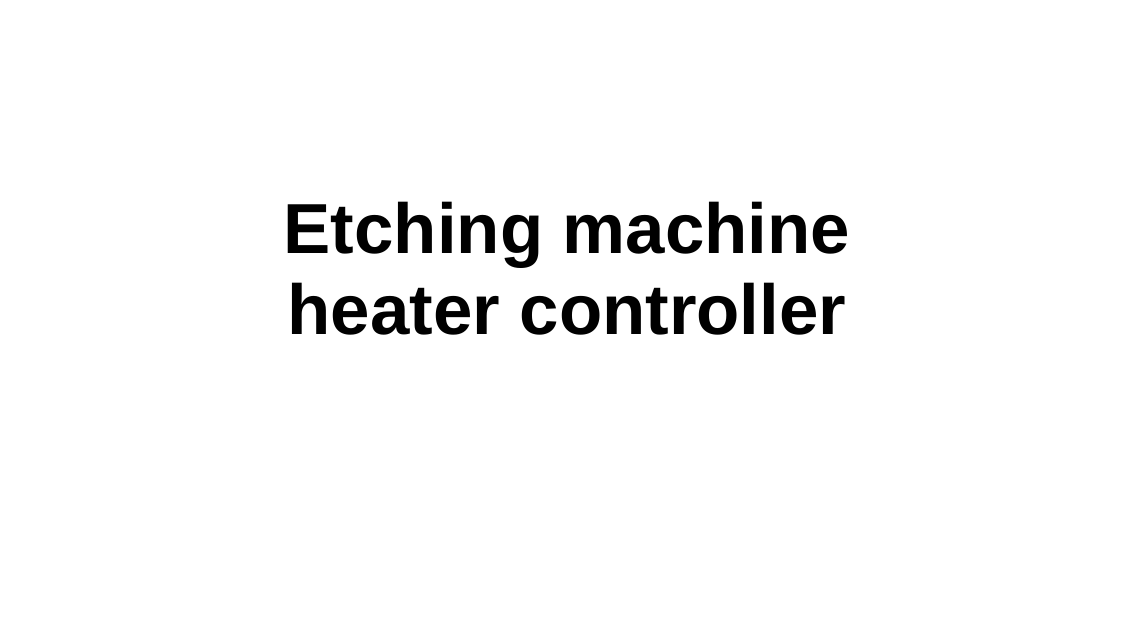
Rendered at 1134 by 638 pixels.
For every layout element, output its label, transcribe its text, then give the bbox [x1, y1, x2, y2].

title Etching machine heater controller [118, 187, 1016, 349]
